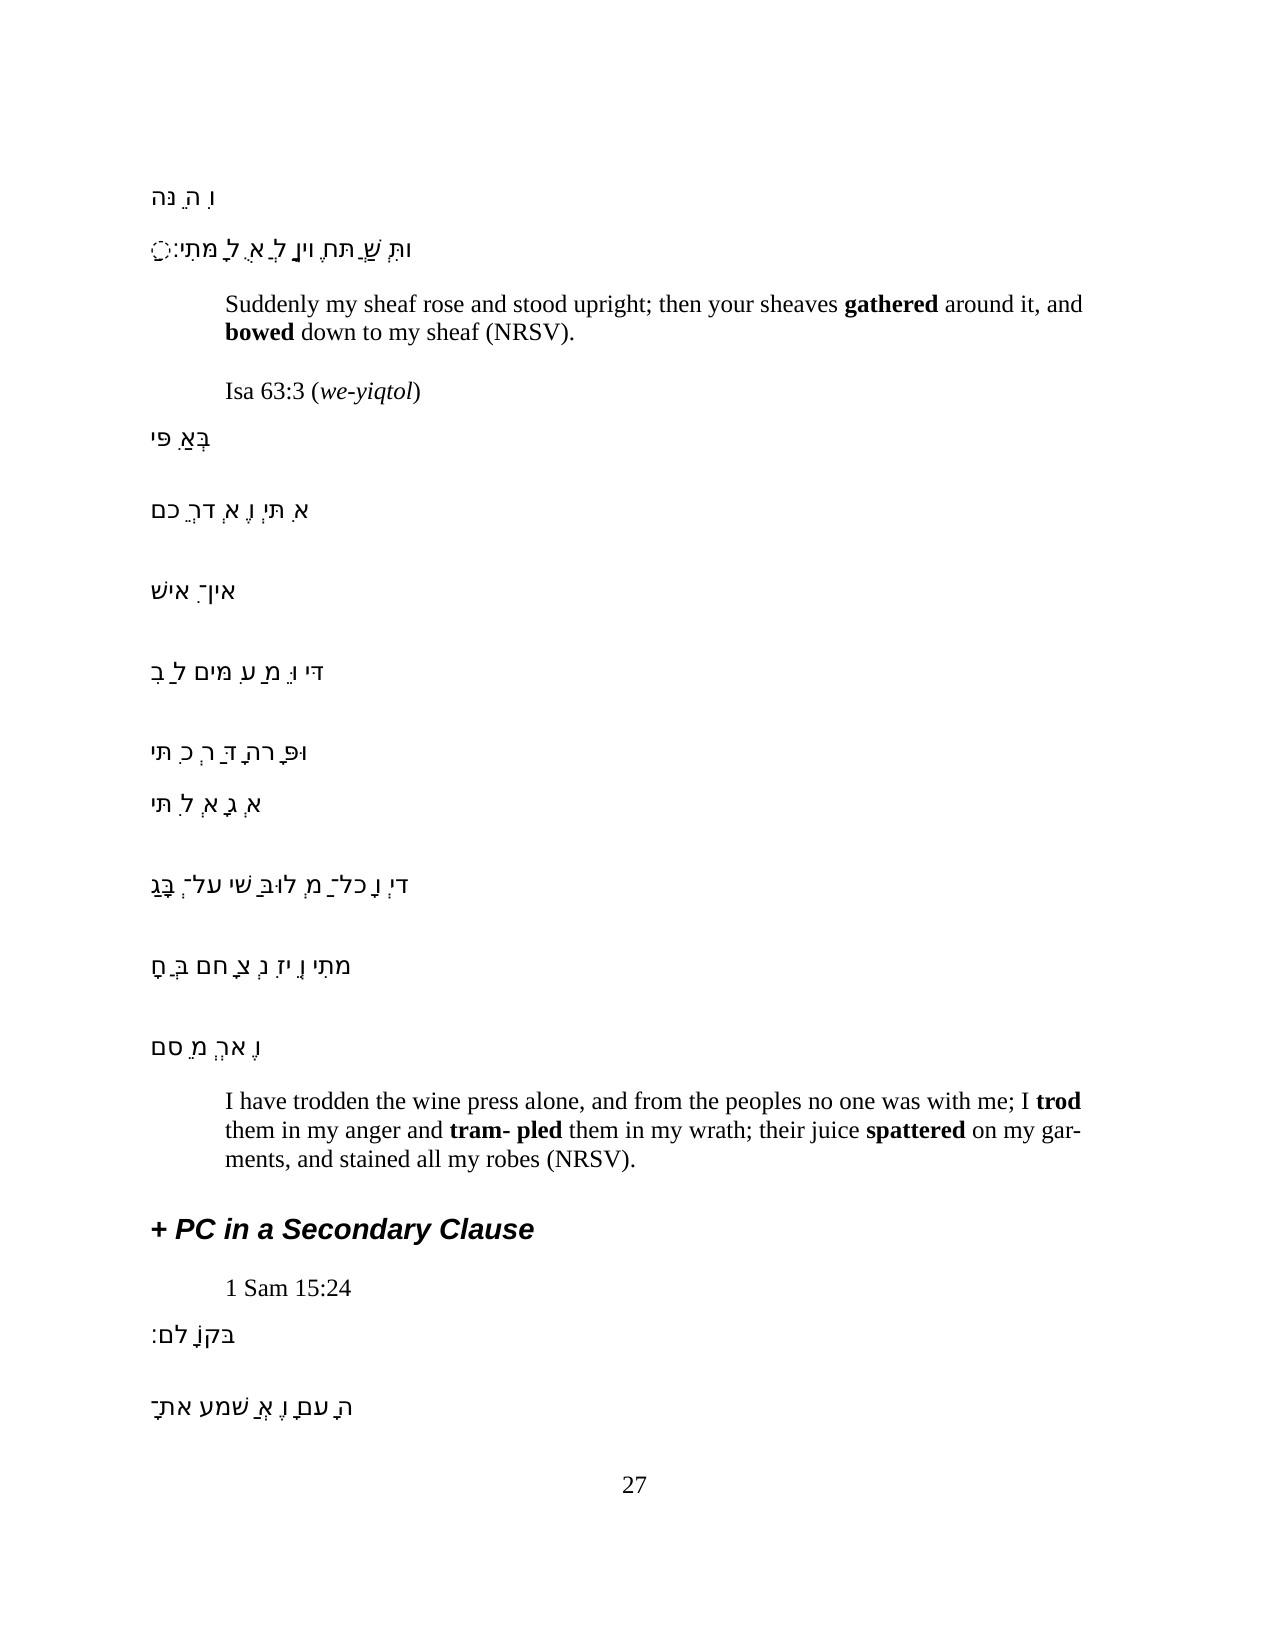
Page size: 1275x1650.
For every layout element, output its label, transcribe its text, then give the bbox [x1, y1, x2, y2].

text ָה ָﬠם ָו ֶאְ ַשׁמע את־ [150, 1360, 1125, 1423]
text בּקוֹ ָלם׃ [150, 1317, 1125, 1351]
text א ִתּי ְו ֶא ְדרְ ֵכם [150, 463, 1125, 526]
text ו ֶארְ ְמ ֵסם [150, 999, 1125, 1062]
text ַותִּ ְשַׁ ֲתּח ֶויןָ ַל ֲא ֻל ָמּתִי׃ [150, 231, 1125, 265]
text אין־ ִאישׁ [150, 544, 1125, 607]
text בְּאַ ִפּי [150, 420, 1125, 454]
text ִדּי וּ ֵמ ַﬠ ִמּים ל ַב [150, 624, 1125, 687]
subtitle + PC in a Secondary Clause [150, 1212, 1125, 1246]
text 1 Sam 15:24 [225, 1273, 1125, 1302]
text Suddenly my sheaf rose and stood upright; then your sheaves gathered around it, and bowed down to my sheaf (NRSV). [225, 289, 1125, 346]
text ָמתִי וְ ֵיז ִנ ְצ ָחם בּ ֲח [150, 919, 1125, 981]
text I have trodden the wine press alone, and from the peoples no one was with me; I trod them in my anger and tram- pled them in my wrath; their juice spattered on my gar- ments, and stained all my robes (NRSV). [225, 1086, 1125, 1172]
text א ְג ָא ְל ִתּי [150, 786, 1125, 820]
text ו ִה ֵנּה [150, 150, 1125, 213]
text וּפּ ָרה ָדּ ַר ְכ ִתּי [150, 705, 1125, 768]
text Isa 63:3 (we-yiqtol) [225, 376, 1125, 405]
text ַדי ְו ָכל־ ַמ ְלוּבּ ַשׁי ﬠל־ ְבָּג [150, 838, 1125, 901]
